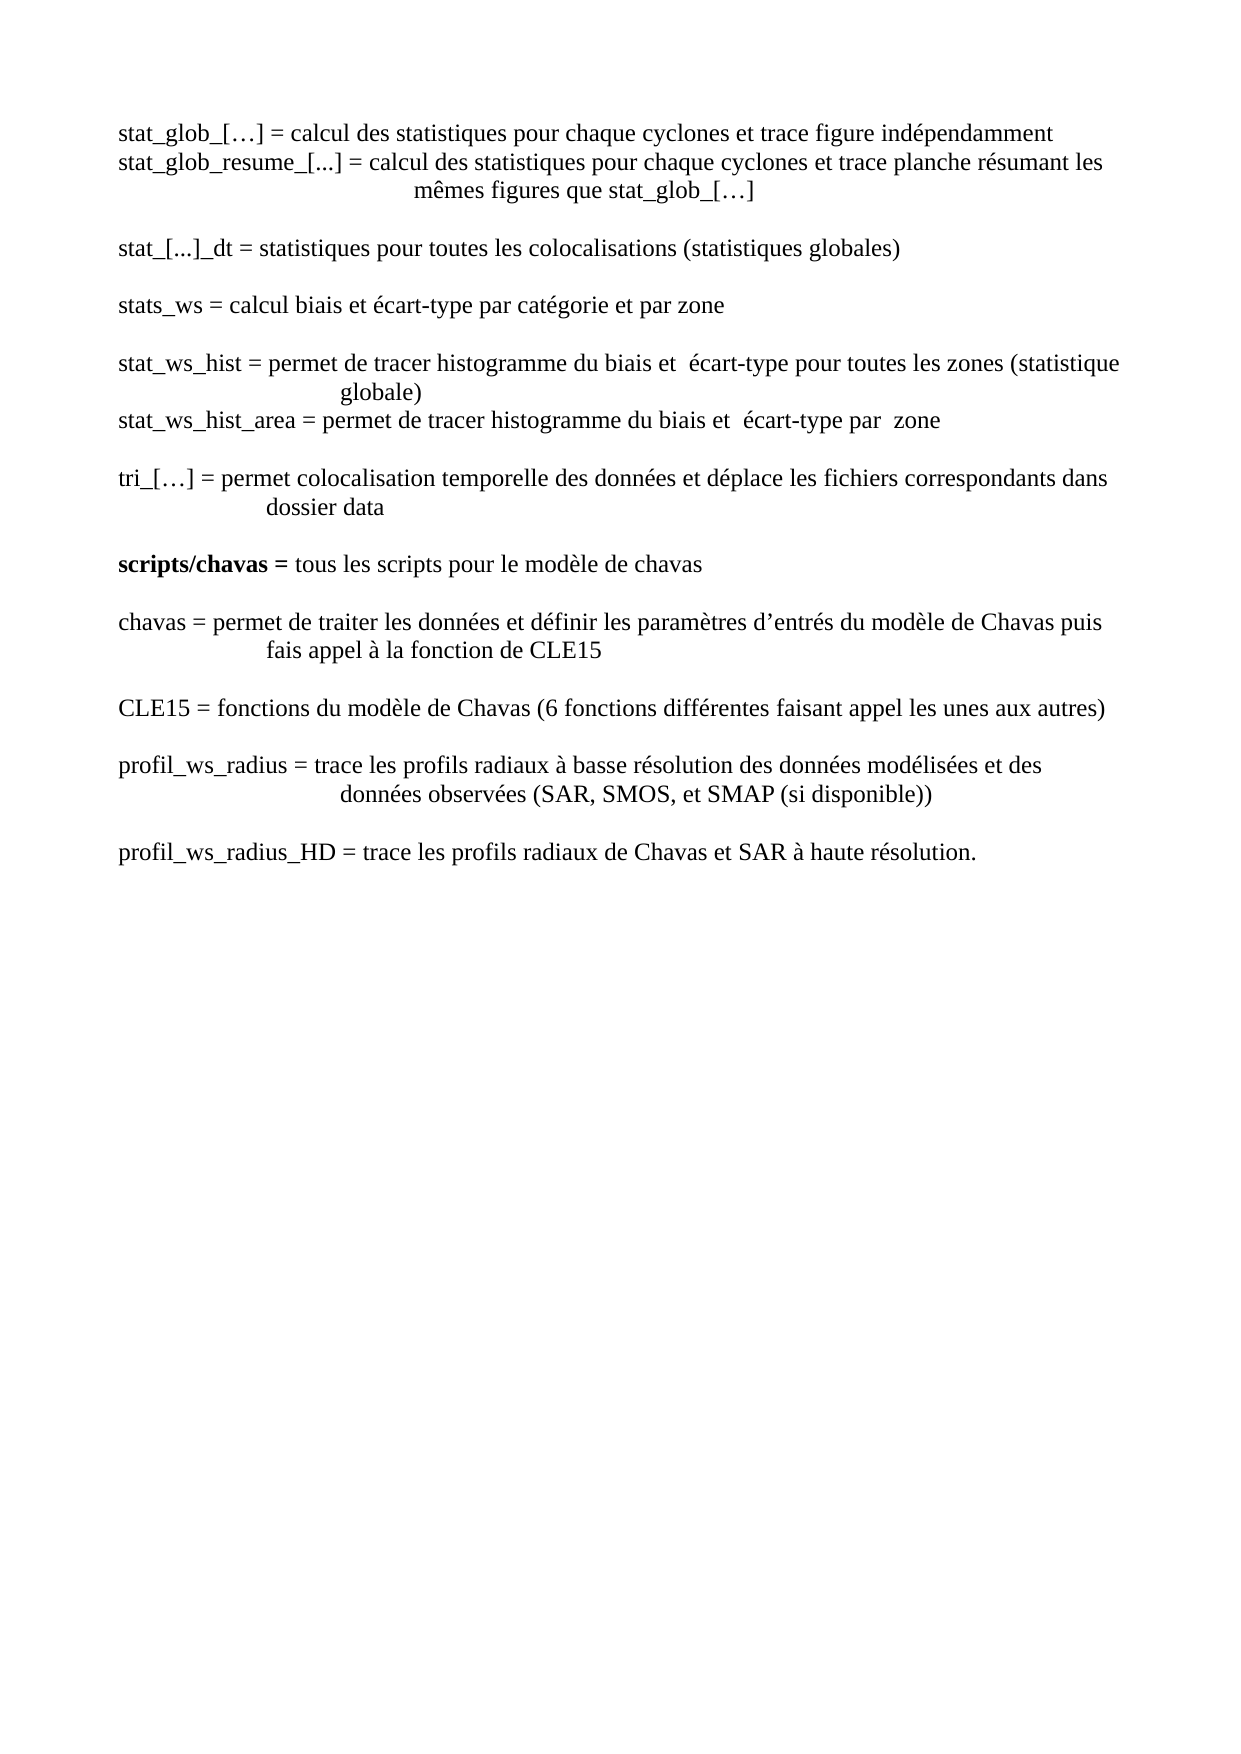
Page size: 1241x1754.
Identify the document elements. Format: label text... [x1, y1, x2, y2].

text stat_[...]_dt = statistiques pour toutes les colocalisations (statistiques globales) [118, 233, 1122, 262]
text profil_ws_radius = trace les profils radiaux à basse résolution des données modélisées et des données observées (SAR, SMOS, et SMAP (si disponible)) [118, 751, 1122, 808]
text profil_ws_radius_HD = trace les profils radiaux de Chavas et SAR à haute résolution. [118, 837, 1122, 866]
text stat_glob_[…] = calcul des statistiques pour chaque cyclones et trace figure indépendamment [118, 118, 1122, 147]
text stat_ws_hist = permet de tracer histogramme du biais et écart-type pour toutes les zones (statistique globale) [118, 348, 1122, 406]
text stats_ws = calcul biais et écart-type par catégorie et par zone [118, 291, 1122, 319]
text tri_[…] = permet colocalisation temporelle des données et déplace les fichiers correspondants dans dossier data [118, 463, 1122, 521]
text CLE15 = fonctions du modèle de Chavas (6 fonctions différentes faisant appel les unes aux autres) [118, 693, 1122, 722]
text stat_glob_resume_[...] = calcul des statistiques pour chaque cyclones et trace planche résumant les mêmes figures que stat_glob_[…] [118, 147, 1122, 204]
text chavas = permet de traiter les données et définir les paramètres d’entrés du modèle de Chavas puis fais appel à la fonction de CLE15 [118, 607, 1122, 664]
text stat_ws_hist_area = permet de tracer histogramme du biais et écart-type par zone [118, 406, 1122, 434]
text scripts/chavas = tous les scripts pour le modèle de chavas [118, 549, 1122, 578]
